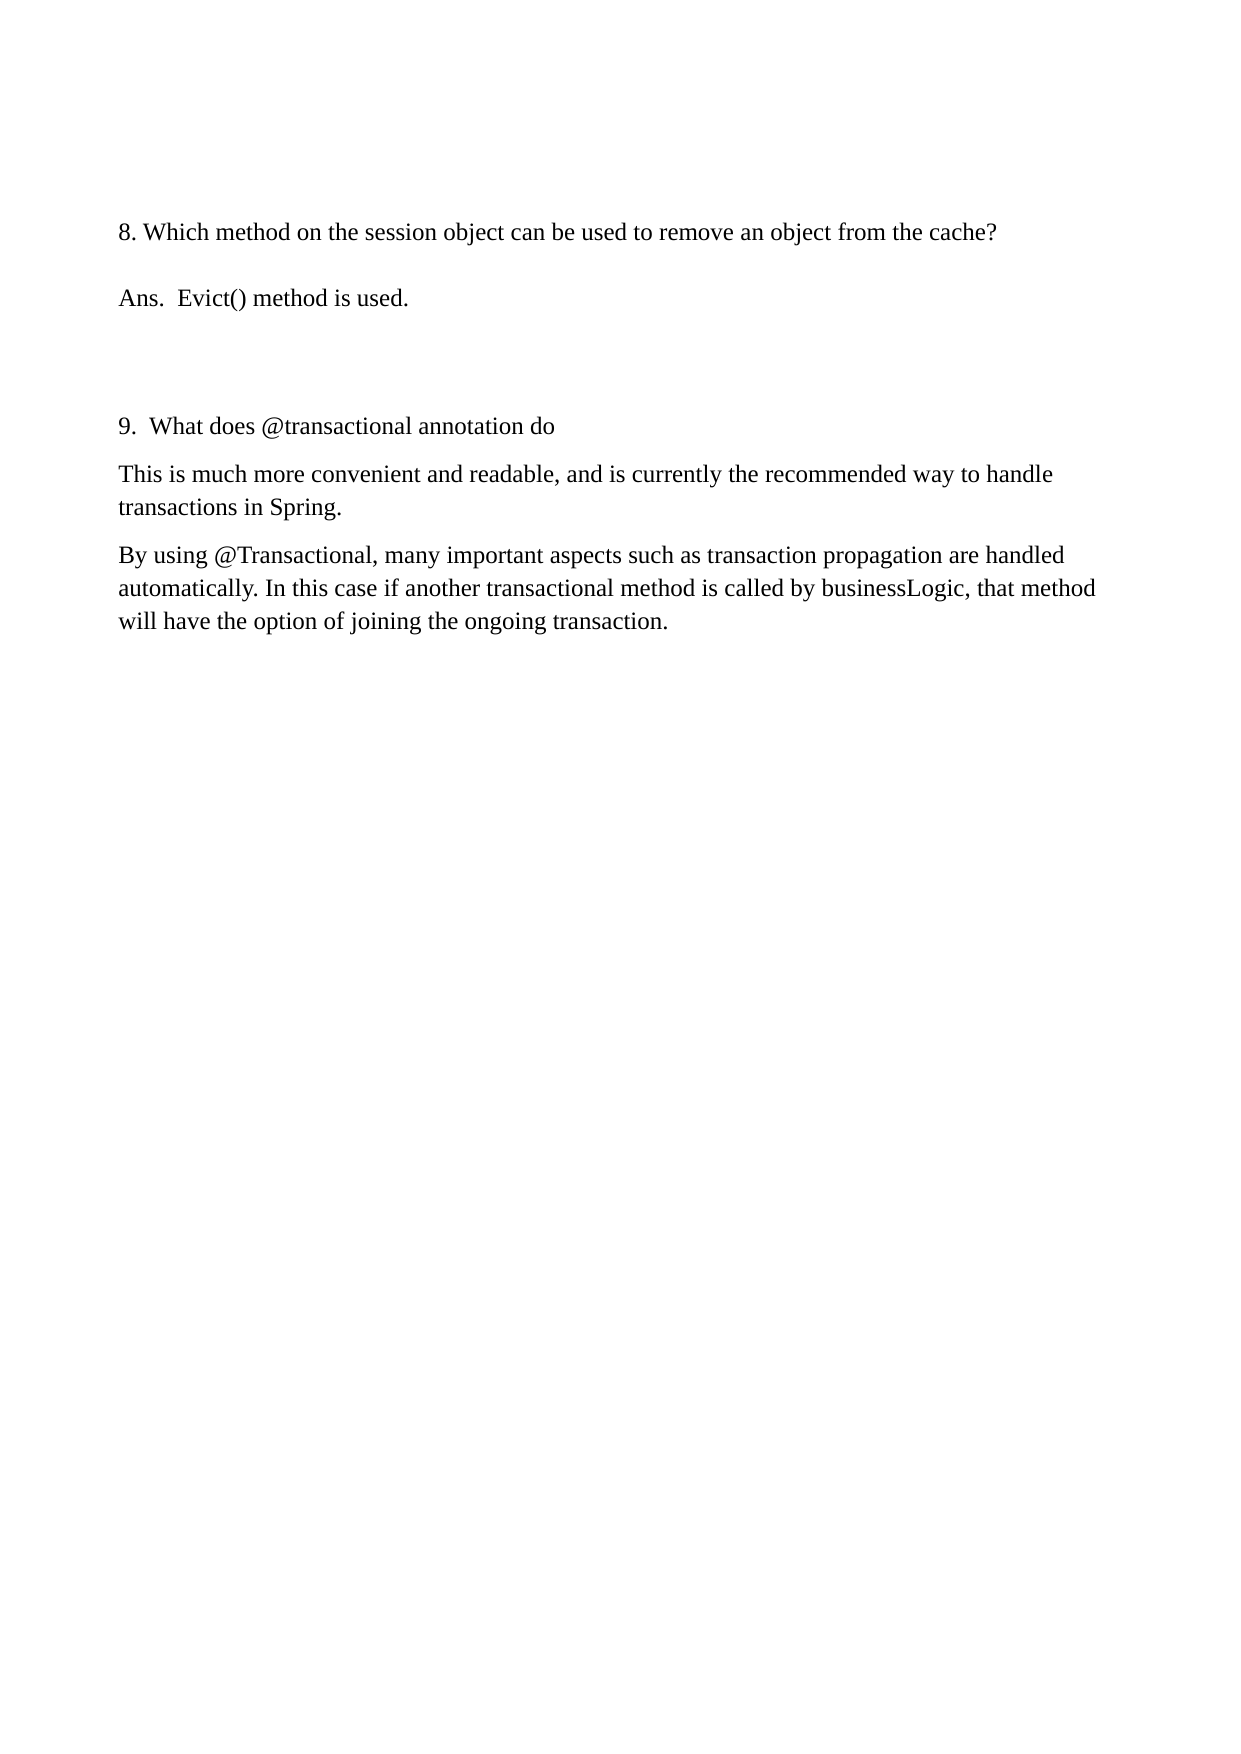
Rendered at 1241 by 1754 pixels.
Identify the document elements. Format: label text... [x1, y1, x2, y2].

text This is much more convenient and readable, and is currently the recommended way to handle transactions in Spring. [118, 459, 1122, 521]
text 8. Which method on the session object can be used to remove an object from the cache? [118, 217, 1122, 246]
text Ans. Evict() method is used. [118, 283, 1122, 312]
text 9. What does @transactional annotation do [118, 411, 1122, 440]
text By using @Transactional, many important aspects such as transaction propagation are handled automatically. In this case if another transactional method is called by businessLogic, that method will have the option of joining the ongoing transaction. [118, 540, 1122, 634]
